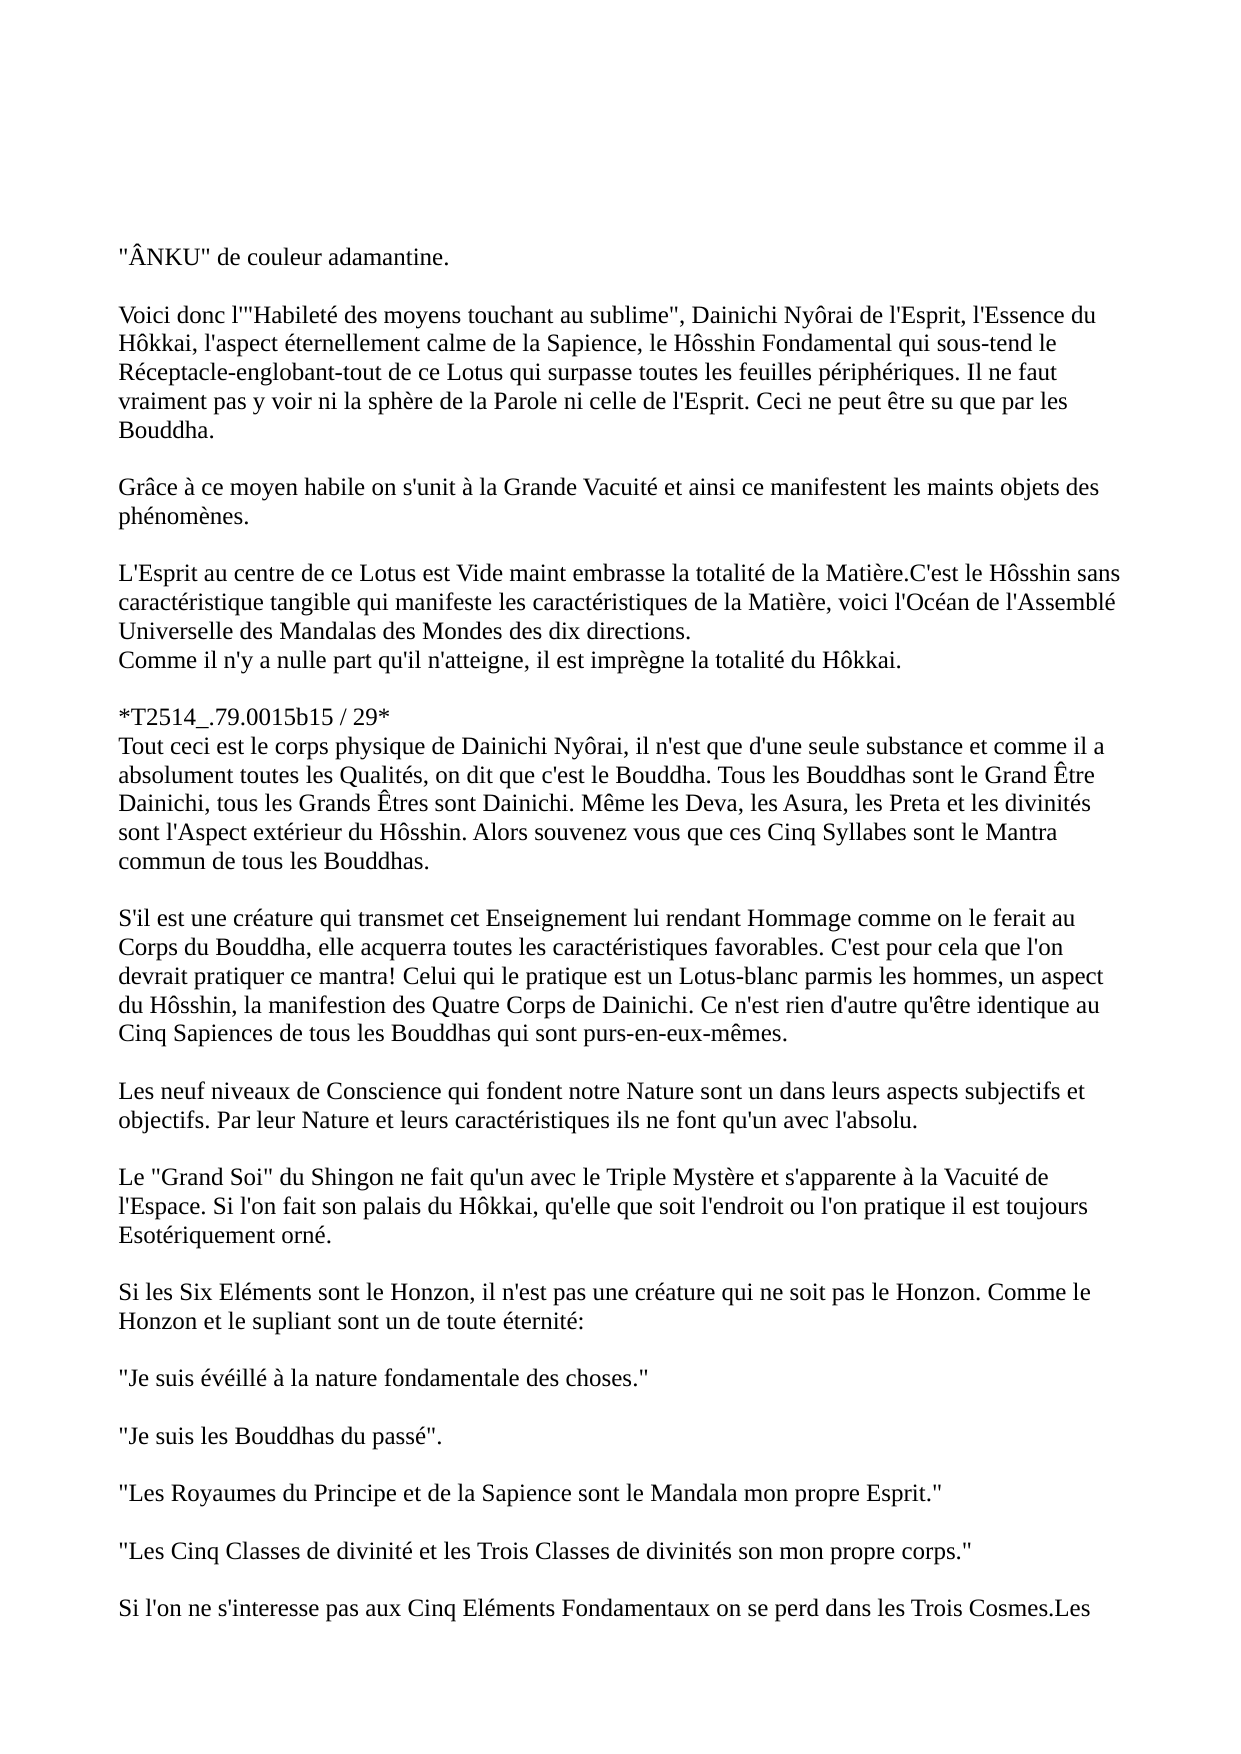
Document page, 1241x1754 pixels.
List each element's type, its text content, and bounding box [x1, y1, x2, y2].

text Le "Grand Soi" du Shingon ne fait qu'un avec le Triple Mystère et s'apparente à la Vacuité de l'Espace. Si l'on fait son palais du Hôkkai, qu'elle que soit l'endroit ou l'on pratique il est toujours Esotériquement orné. [118, 1162, 1122, 1248]
text *T2514_.79.0015b15 / 29* [118, 702, 1122, 731]
text "Je suis évéillé à la nature fondamentale des choses." [118, 1363, 1122, 1392]
text "Je suis les Bouddhas du passé". [118, 1421, 1122, 1450]
text Si l'on ne s'interesse pas aux Cinq Eléments Fondamentaux on se perd dans les Trois Cosmes.Les [118, 1593, 1122, 1622]
text "Les Royaumes du Principe et de la Sapience sont le Mandala mon propre Esprit." [118, 1478, 1122, 1507]
text Les neuf niveaux de Conscience qui fondent notre Nature sont un dans leurs aspects subjectifs et objectifs. Par leur Nature et leurs caractéristiques ils ne font qu'un avec l'absolu. [118, 1076, 1122, 1133]
text Si les Six Eléments sont le Honzon, il n'est pas une créature qui ne soit pas le Honzon. Comme le Honzon et le supliant sont un de toute éternité: [118, 1277, 1122, 1335]
text "Les Cinq Classes de divinité et les Trois Classes de divinités son mon propre corps." [118, 1536, 1122, 1565]
text L'Esprit au centre de ce Lotus est Vide maint embrasse la totalité de la Matière.C'est le Hôsshin sans caractéristique tangible qui manifeste les caractéristiques de la Matière, voici l'Océan de l'Assemblé Universelle des Mandalas des Mondes des dix directions. [118, 558, 1122, 645]
text Grâce à ce moyen habile on s'unit à la Grande Vacuité et ainsi ce manifestent les maints objets des phénomènes. [118, 472, 1122, 530]
text Comme il n'y a nulle part qu'il n'atteigne, il est imprègne la totalité du Hôkkai. [118, 645, 1122, 673]
text Voici donc l'"Habileté des moyens touchant au sublime", Dainichi Nyôrai de l'Esprit, l'Essence du Hôkkai, l'aspect éternellement calme de la Sapience, le Hôsshin Fondamental qui sous-tend le Réceptacle-englobant-tout de ce Lotus qui surpasse toutes les feuilles périphériques. Il ne faut vraiment pas y voir ni la sphère de la Parole ni celle de l'Esprit. Ceci ne peut être su que par les Bouddha. [118, 300, 1122, 443]
text S'il est une créature qui transmet cet Enseignement lui rendant Hommage comme on le ferait au Corps du Bouddha, elle acquerra toutes les caractéristiques favorables. C'est pour cela que l'on devrait pratiquer ce mantra! Celui qui le pratique est un Lotus-blanc parmis les hommes, un aspect du Hôsshin, la manifestion des Quatre Corps de Dainichi. Ce n'est rien d'autre qu'être identique au Cinq Sapiences de tous les Bouddhas qui sont purs-en-eux-mêmes. [118, 903, 1122, 1047]
text "ÂNKU" de couleur adamantine. [118, 242, 1122, 271]
text Tout ceci est le corps physique de Dainichi Nyôrai, il n'est que d'une seule substance et comme il a absolument toutes les Qualités, on dit que c'est le Bouddha. Tous les Bouddhas sont le Grand Être Dainichi, tous les Grands Êtres sont Dainichi. Même les Deva, les Asura, les Preta et les divinités sont l'Aspect extérieur du Hôsshin. Alors souvenez vous que ces Cinq Syllabes sont le Mantra commun de tous les Bouddhas. [118, 731, 1122, 875]
